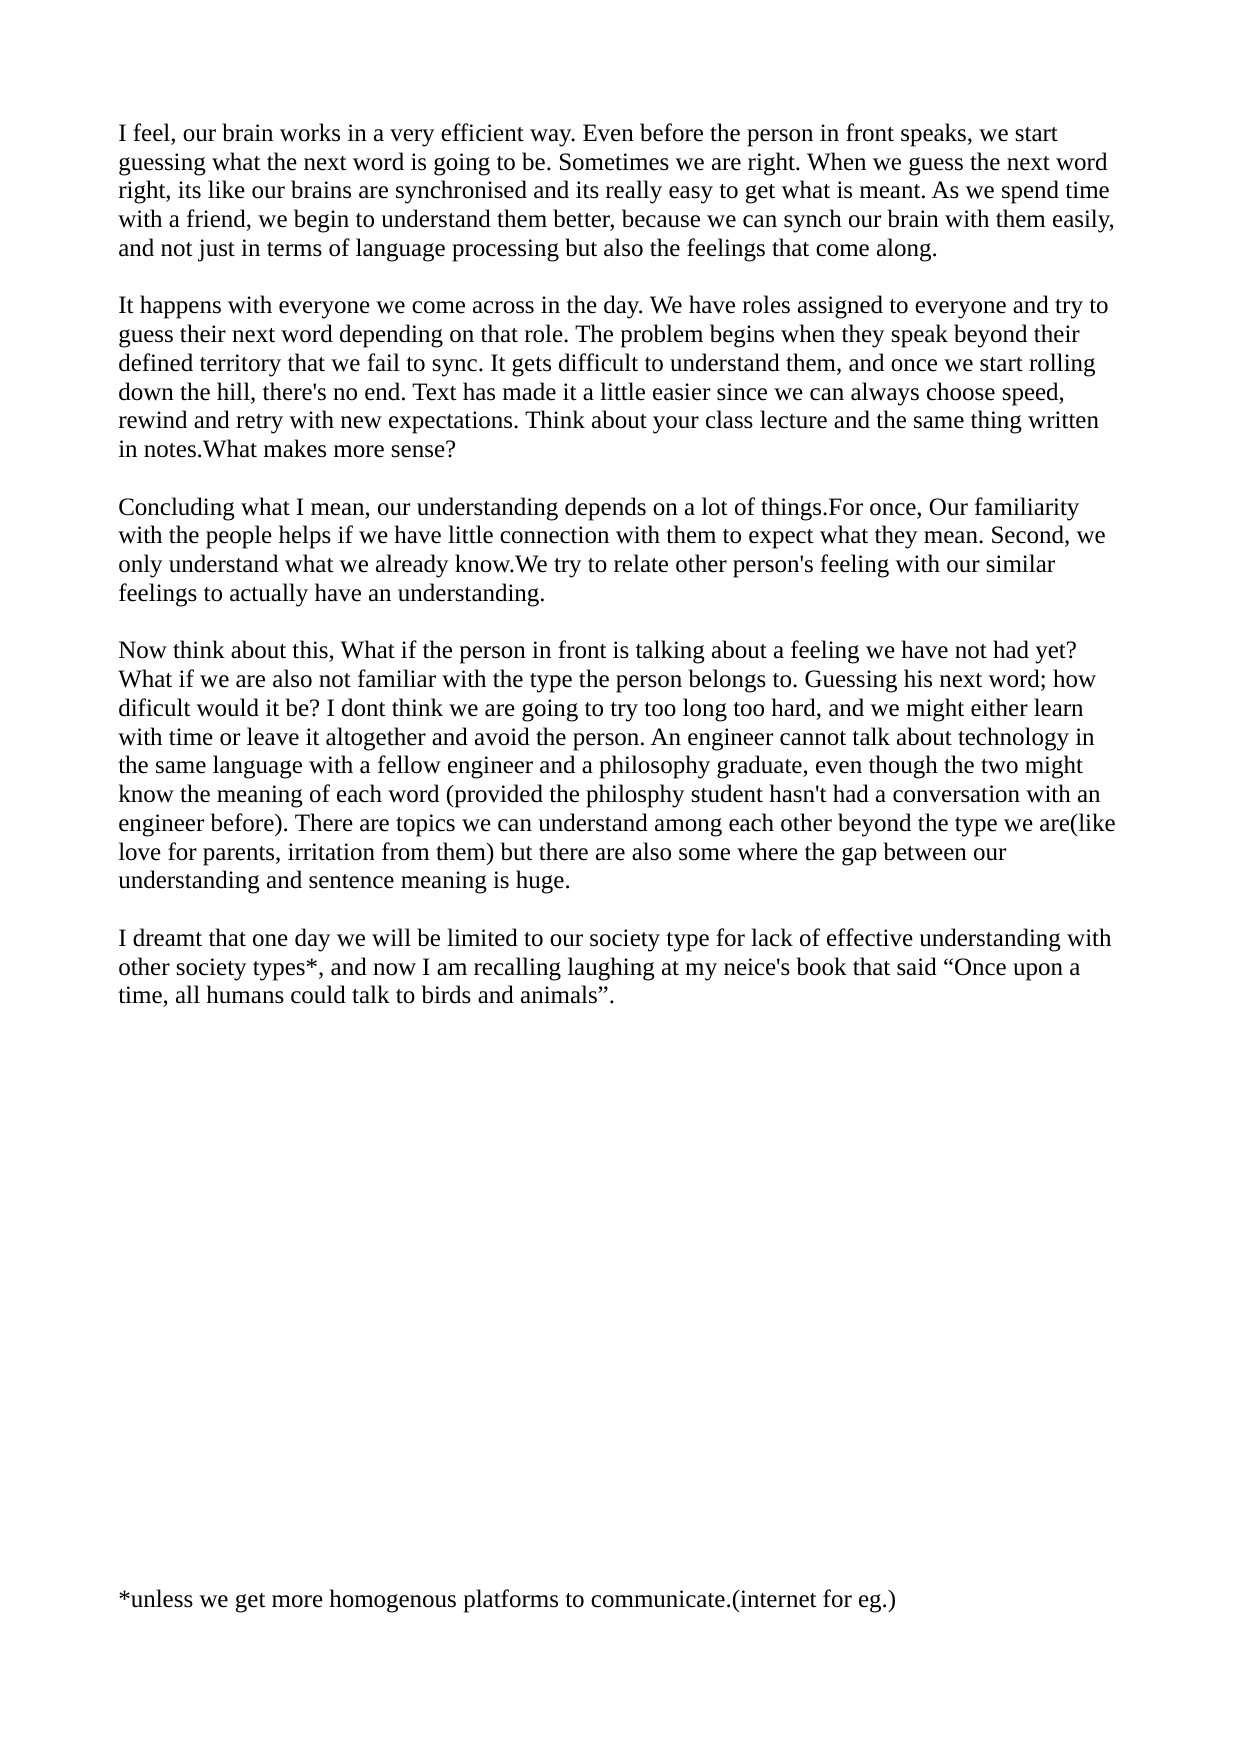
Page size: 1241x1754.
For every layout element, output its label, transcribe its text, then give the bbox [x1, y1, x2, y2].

text *unless we get more homogenous platforms to communicate.(internet for eg.) [118, 1584, 1122, 1613]
text I feel, our brain works in a very efficient way. Even before the person in front speaks, we start guessing what the next word is going to be. Sometimes we are right. When we guess the next word right, its like our brains are synchronised and its really easy to get what is meant. As we spend time with a friend, we begin to understand them better, because we can synch our brain with them easily, and not just in terms of language processing but also the feelings that come along. It happens with everyone we come across in the day. We have roles assigned to everyone and try to guess their next word depending on that role. The problem begins when they speak beyond their defined territory that we fail to sync. It gets difficult to understand them, and once we start rolling down the hill, there's no end. Text has made it a little easier since we can always choose speed, rewind and retry with new expectations. Think about your class lecture and the same thing written in notes.What makes more sense? Concluding what I mean, our understanding depends on a lot of things.For once, Our familiarity with the people helps if we have little connection with them to expect what they mean. Second, we only understand what we already know.We try to relate other person's feeling with our similar feelings to actually have an understanding. Now think about this, What if the person in front is talking about a feeling we have not had yet? What if we are also not familiar with the type the person belongs to. Guessing his next word; how dificult would it be? I dont think we are going to try too long too hard, and we might either learn with time or leave it altogether and avoid the person. An engineer cannot talk about technology in the same language with a fellow engineer and a philosophy graduate, even though the two might know the meaning of each word (provided the philosphy student hasn't had a conversation with an engineer before). There are topics we can understand among each other beyond the type we are(like love for parents, irritation from them) but there are also some where the gap between our understanding and sentence meaning is huge. I dreamt that one day we will be limited to our society type for lack of effective understanding with other society types*, and now I am recalling laughing at my neice's book that said “Once upon a time, all humans could talk to birds and animals”. [118, 118, 1122, 1009]
